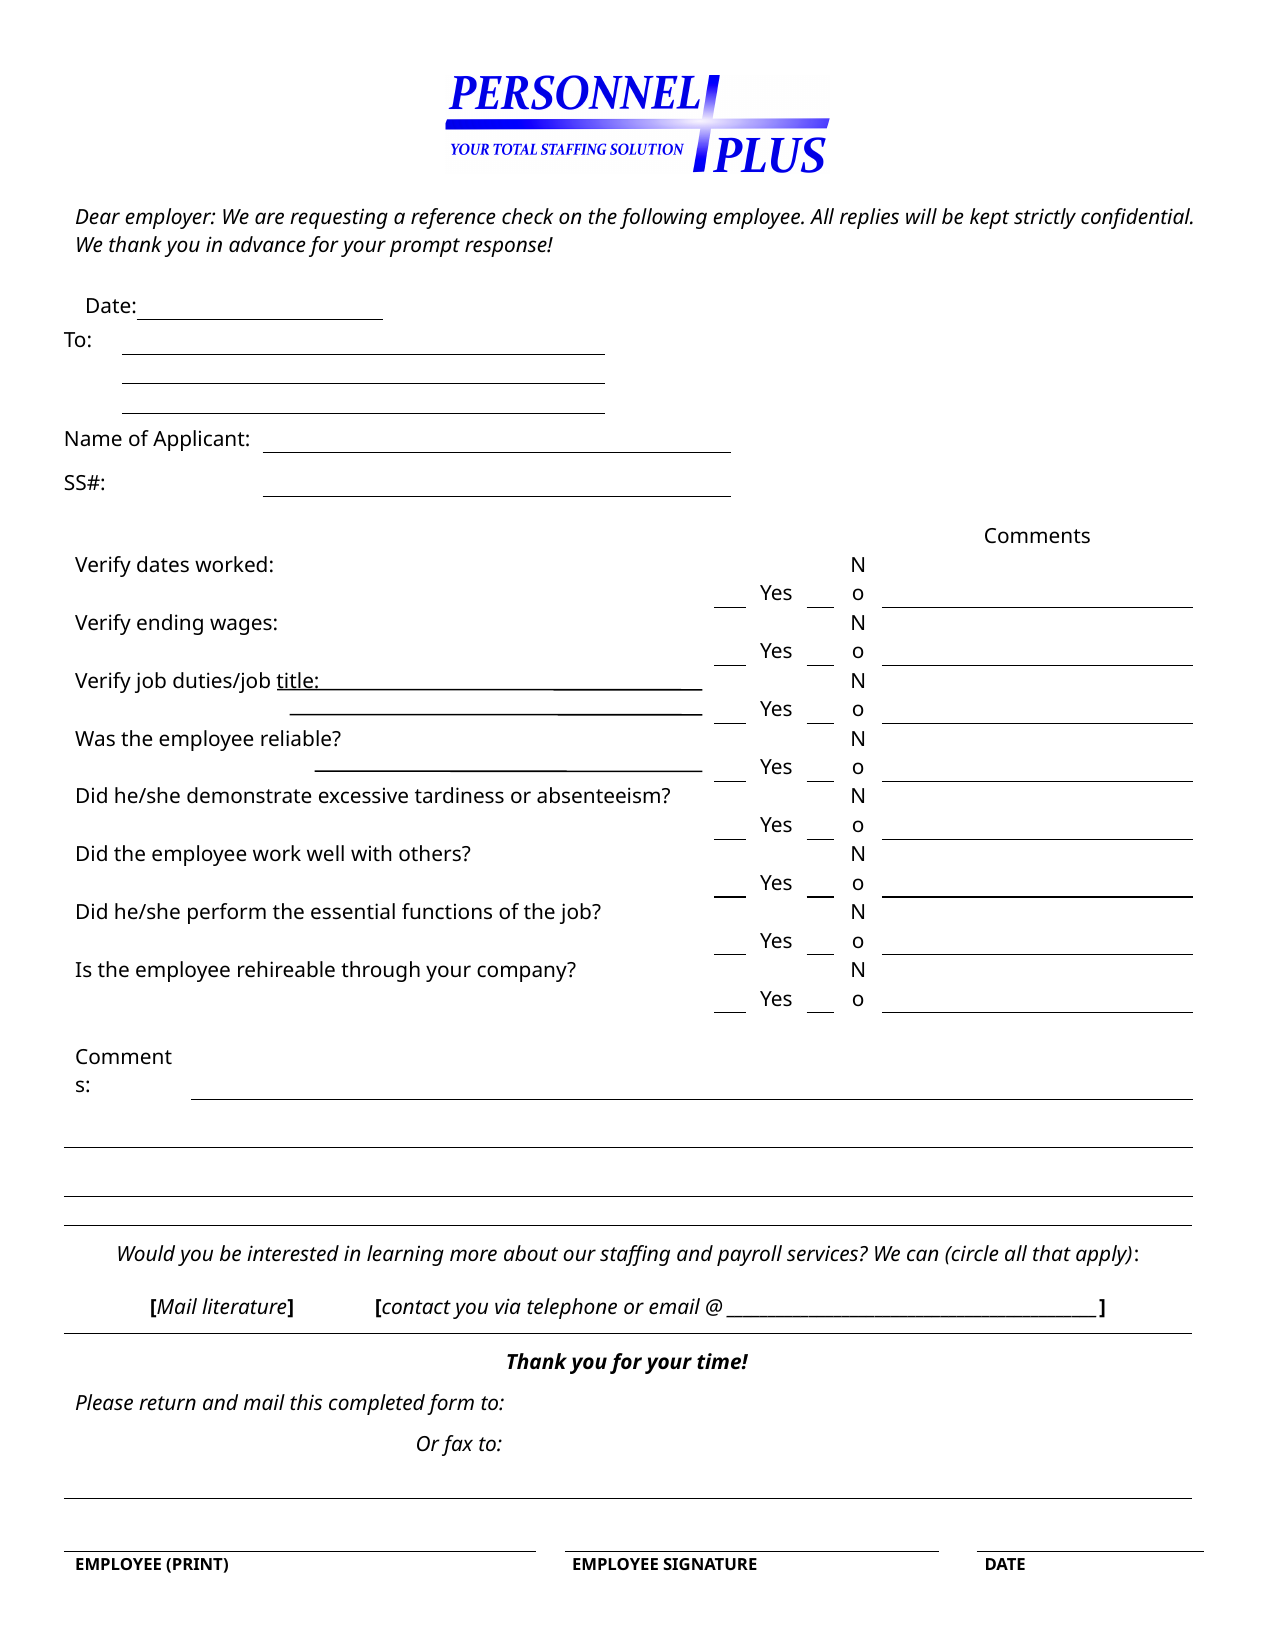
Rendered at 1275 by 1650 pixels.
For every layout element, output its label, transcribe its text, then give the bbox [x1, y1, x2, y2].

table_cell [807, 782, 834, 838]
table_cell [834, 496, 882, 550]
table_cell Verify job duties/job title: [64, 665, 714, 723]
table_cell Yes [746, 781, 807, 838]
table_cell No [834, 839, 882, 896]
table_cell [882, 782, 1192, 838]
table_cell No [834, 896, 882, 954]
table_cell [882, 724, 1192, 781]
table_cell [882, 955, 1192, 1012]
table_cell [882, 608, 1192, 665]
table_cell [191, 1148, 1193, 1196]
table_cell [731, 452, 1192, 496]
table_cell Yes [746, 550, 807, 607]
table_cell [122, 384, 605, 413]
table_cell [64, 496, 714, 550]
table_cell [605, 383, 1192, 413]
table_cell [807, 840, 834, 896]
table_cell [714, 724, 746, 781]
table_cell Name of Applicant: [64, 413, 262, 452]
table_cell Did the employee work well with others? [64, 839, 714, 896]
table_cell [191, 1100, 1193, 1147]
table_cell Yes [746, 665, 807, 723]
table_cell Yes [746, 723, 807, 781]
table_cell Thank you for your time! Please return and mail this completed form to: Or fax to: [64, 1334, 1192, 1498]
table_cell [714, 782, 746, 838]
table_header [137, 287, 383, 319]
table_cell [746, 496, 807, 550]
table_cell No [834, 954, 882, 1012]
table_cell [714, 955, 746, 1012]
table_cell Did he/she perform the essential functions of the job? [64, 896, 714, 954]
table_cell [64, 354, 122, 383]
table_header Date: [64, 287, 137, 319]
table_cell No [834, 781, 882, 838]
table_cell [263, 413, 731, 452]
table_cell Yes [746, 839, 807, 896]
table_cell [807, 550, 834, 607]
table_cell Yes [746, 896, 807, 954]
table_cell Comments [882, 496, 1192, 550]
table_cell SS#: [64, 452, 262, 496]
table_cell [882, 840, 1192, 896]
table_cell [122, 319, 605, 354]
table_cell [807, 955, 834, 1012]
table_cell [714, 496, 746, 550]
table_header [191, 1042, 1193, 1099]
table_cell [882, 666, 1192, 723]
table_cell [714, 840, 746, 896]
table_cell [882, 550, 1192, 607]
table_cell Verify dates worked: [64, 550, 714, 607]
table_cell [64, 383, 122, 413]
table_cell Is the employee rehireable through your company? [64, 954, 714, 1012]
table_cell [263, 453, 731, 496]
table_cell No [834, 665, 882, 723]
table_header [383, 287, 1192, 319]
table_cell [807, 666, 834, 723]
table_cell Yes [746, 607, 807, 665]
table_cell [714, 550, 746, 607]
table_cell [731, 413, 1192, 452]
table_cell [807, 898, 834, 954]
table_cell [122, 355, 605, 383]
table_cell Did he/she demonstrate excessive tardiness or absenteeism? [64, 781, 714, 838]
table_cell No [834, 607, 882, 665]
table_cell [714, 898, 746, 954]
table_cell [807, 496, 834, 550]
table_cell [807, 724, 834, 781]
text Dear employer: We are requesting a reference check on the following employee. All replies will be kept strictly confidential. We thank you in advance for your prompt response! [75, 202, 1200, 259]
table_cell No [834, 723, 882, 781]
table_cell Was the employee reliable? [64, 723, 714, 781]
table_cell Yes [746, 954, 807, 1012]
table_cell [807, 608, 834, 665]
table_cell No [834, 550, 882, 607]
table_cell [714, 608, 746, 665]
table_cell [714, 666, 746, 723]
table_cell [64, 1099, 191, 1147]
table_cell [882, 898, 1192, 954]
table_cell Verify ending wages: [64, 607, 714, 665]
table_cell [605, 319, 1192, 354]
table_header Comments: [64, 1042, 191, 1099]
table_cell To: [64, 319, 122, 354]
table_cell [64, 1148, 191, 1196]
table_cell [605, 354, 1192, 383]
table_header Would you be interested in learning more about our staffing and payroll services? We can (circle all that apply): [Mail literature] [contact you via telephone or email @ _____________________________________________] [64, 1226, 1192, 1333]
